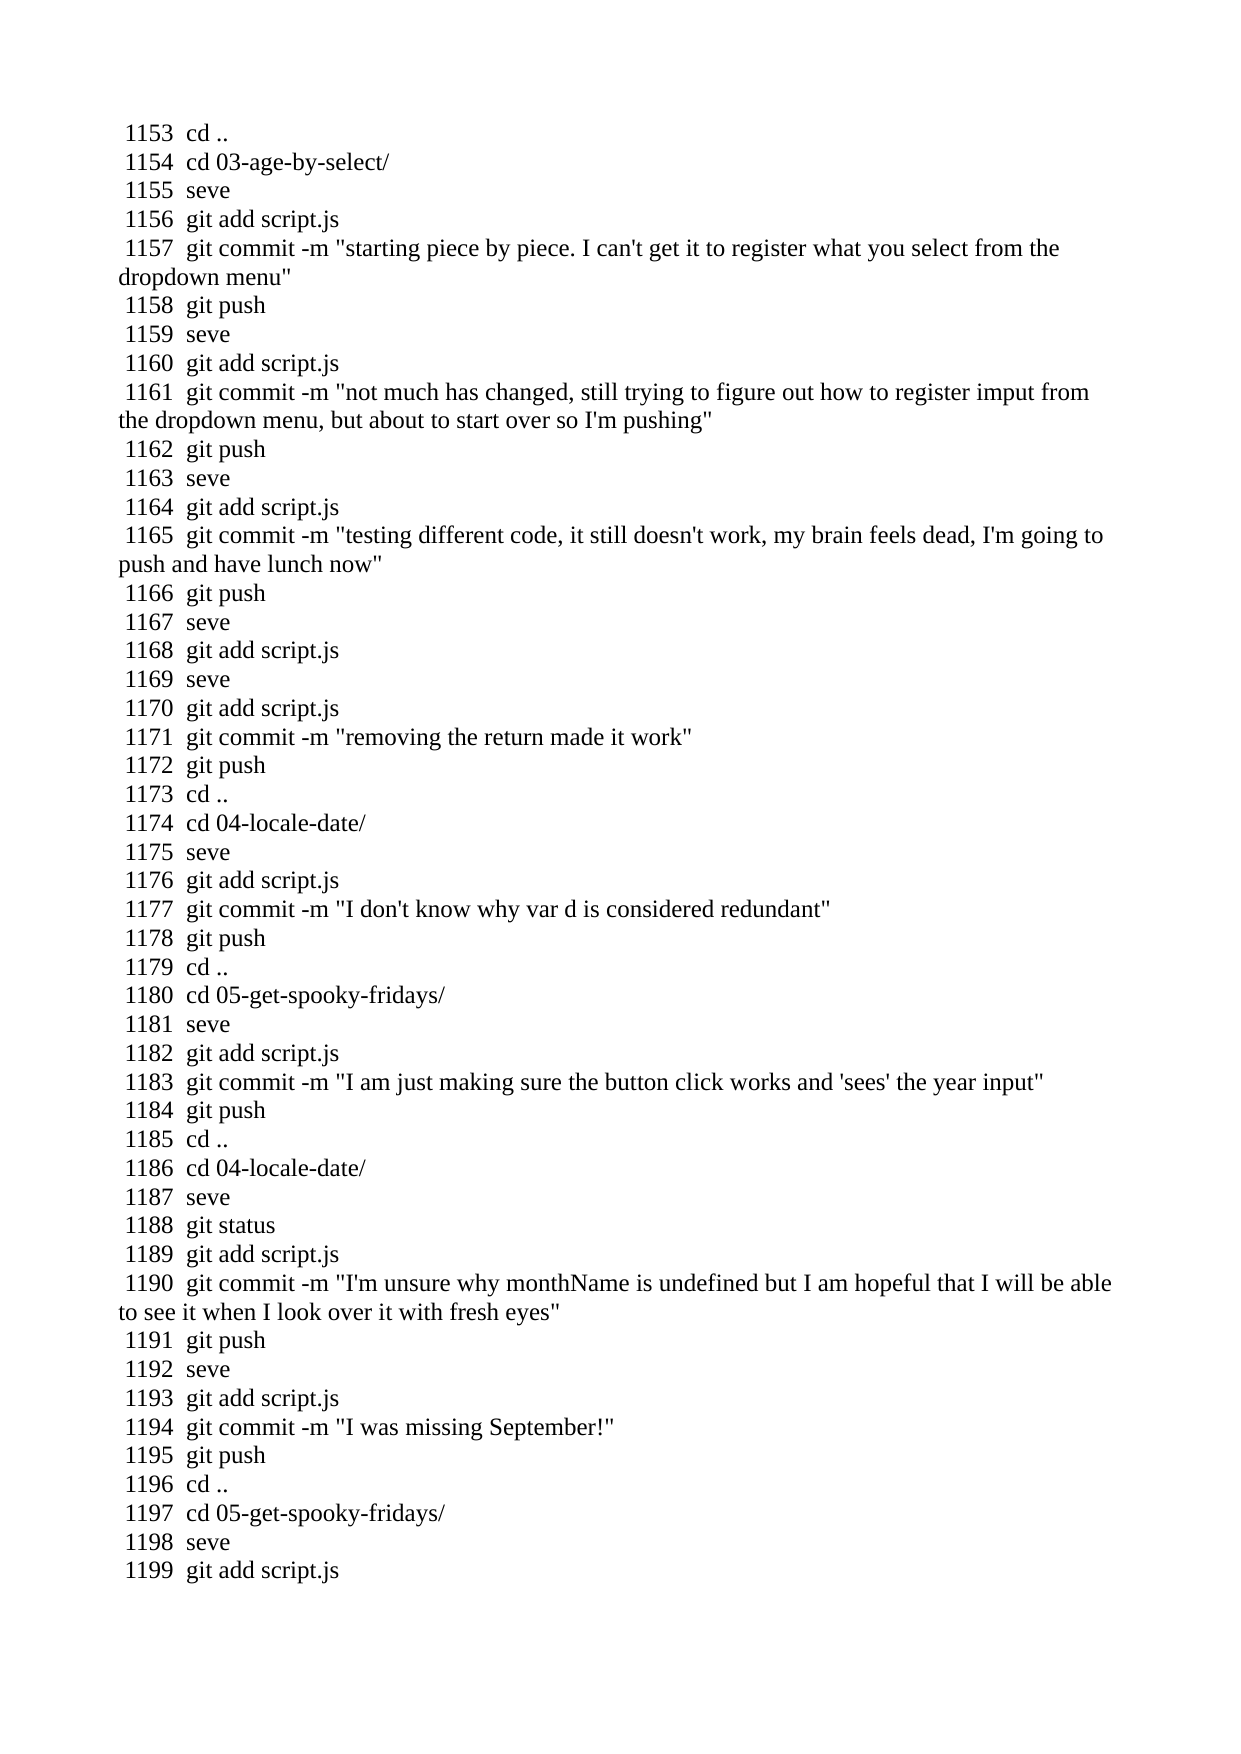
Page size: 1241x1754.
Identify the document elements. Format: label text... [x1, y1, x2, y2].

text 1171 git commit -m "removing the return made it work" [118, 722, 1122, 751]
text 1183 git commit -m "I am just making sure the button click works and 'sees' the year input" [118, 1067, 1122, 1096]
text 1186 cd 04-locale-date/ [118, 1153, 1122, 1182]
text 1158 git push [118, 291, 1122, 319]
text 1160 git add script.js [118, 348, 1122, 377]
text 1188 git status [118, 1211, 1122, 1239]
text 1169 seve [118, 664, 1122, 693]
text 1179 cd .. [118, 952, 1122, 981]
text 1161 git commit -m "not much has changed, still trying to figure out how to register imput from the dropdown menu, but about to start over so I'm pushing" [118, 377, 1122, 434]
text 1181 seve [118, 1009, 1122, 1038]
text 1176 git add script.js [118, 866, 1122, 894]
text 1159 seve [118, 319, 1122, 348]
text 1195 git push [118, 1441, 1122, 1469]
text 1165 git commit -m "testing different code, it still doesn't work, my brain feels dead, I'm going to push and have lunch now" [118, 521, 1122, 578]
text 1162 git push [118, 434, 1122, 463]
text 1154 cd 03-age-by-select/ [118, 147, 1122, 176]
text 1174 cd 04-locale-date/ [118, 808, 1122, 837]
text 1177 git commit -m "I don't know why var d is considered redundant" [118, 894, 1122, 923]
text 1157 git commit -m "starting piece by piece. I can't get it to register what you select from the dropdown menu" [118, 233, 1122, 291]
text 1175 seve [118, 837, 1122, 866]
text 1199 git add script.js [118, 1556, 1122, 1584]
text 1185 cd .. [118, 1124, 1122, 1153]
text 1198 seve [118, 1527, 1122, 1556]
text 1196 cd .. [118, 1469, 1122, 1498]
text 1180 cd 05-get-spooky-fridays/ [118, 981, 1122, 1009]
text 1197 cd 05-get-spooky-fridays/ [118, 1498, 1122, 1527]
text 1167 seve [118, 607, 1122, 636]
text 1172 git push [118, 751, 1122, 779]
text 1156 git add script.js [118, 204, 1122, 233]
text 1178 git push [118, 923, 1122, 952]
text 1155 seve [118, 176, 1122, 204]
text 1192 seve [118, 1354, 1122, 1383]
text 1170 git add script.js [118, 693, 1122, 722]
text 1191 git push [118, 1326, 1122, 1354]
text 1153 cd .. [118, 118, 1122, 147]
text 1189 git add script.js [118, 1239, 1122, 1268]
text 1168 git add script.js [118, 636, 1122, 664]
text 1184 git push [118, 1096, 1122, 1124]
text 1166 git push [118, 578, 1122, 607]
text 1163 seve [118, 463, 1122, 492]
text 1187 seve [118, 1182, 1122, 1211]
text 1173 cd .. [118, 779, 1122, 808]
text 1182 git add script.js [118, 1038, 1122, 1067]
text 1190 git commit -m "I'm unsure why monthName is undefined but I am hopeful that I will be able to see it when I look over it with fresh eyes" [118, 1268, 1122, 1326]
text 1164 git add script.js [118, 492, 1122, 521]
text 1194 git commit -m "I was missing September!" [118, 1412, 1122, 1441]
text 1193 git add script.js [118, 1383, 1122, 1412]
